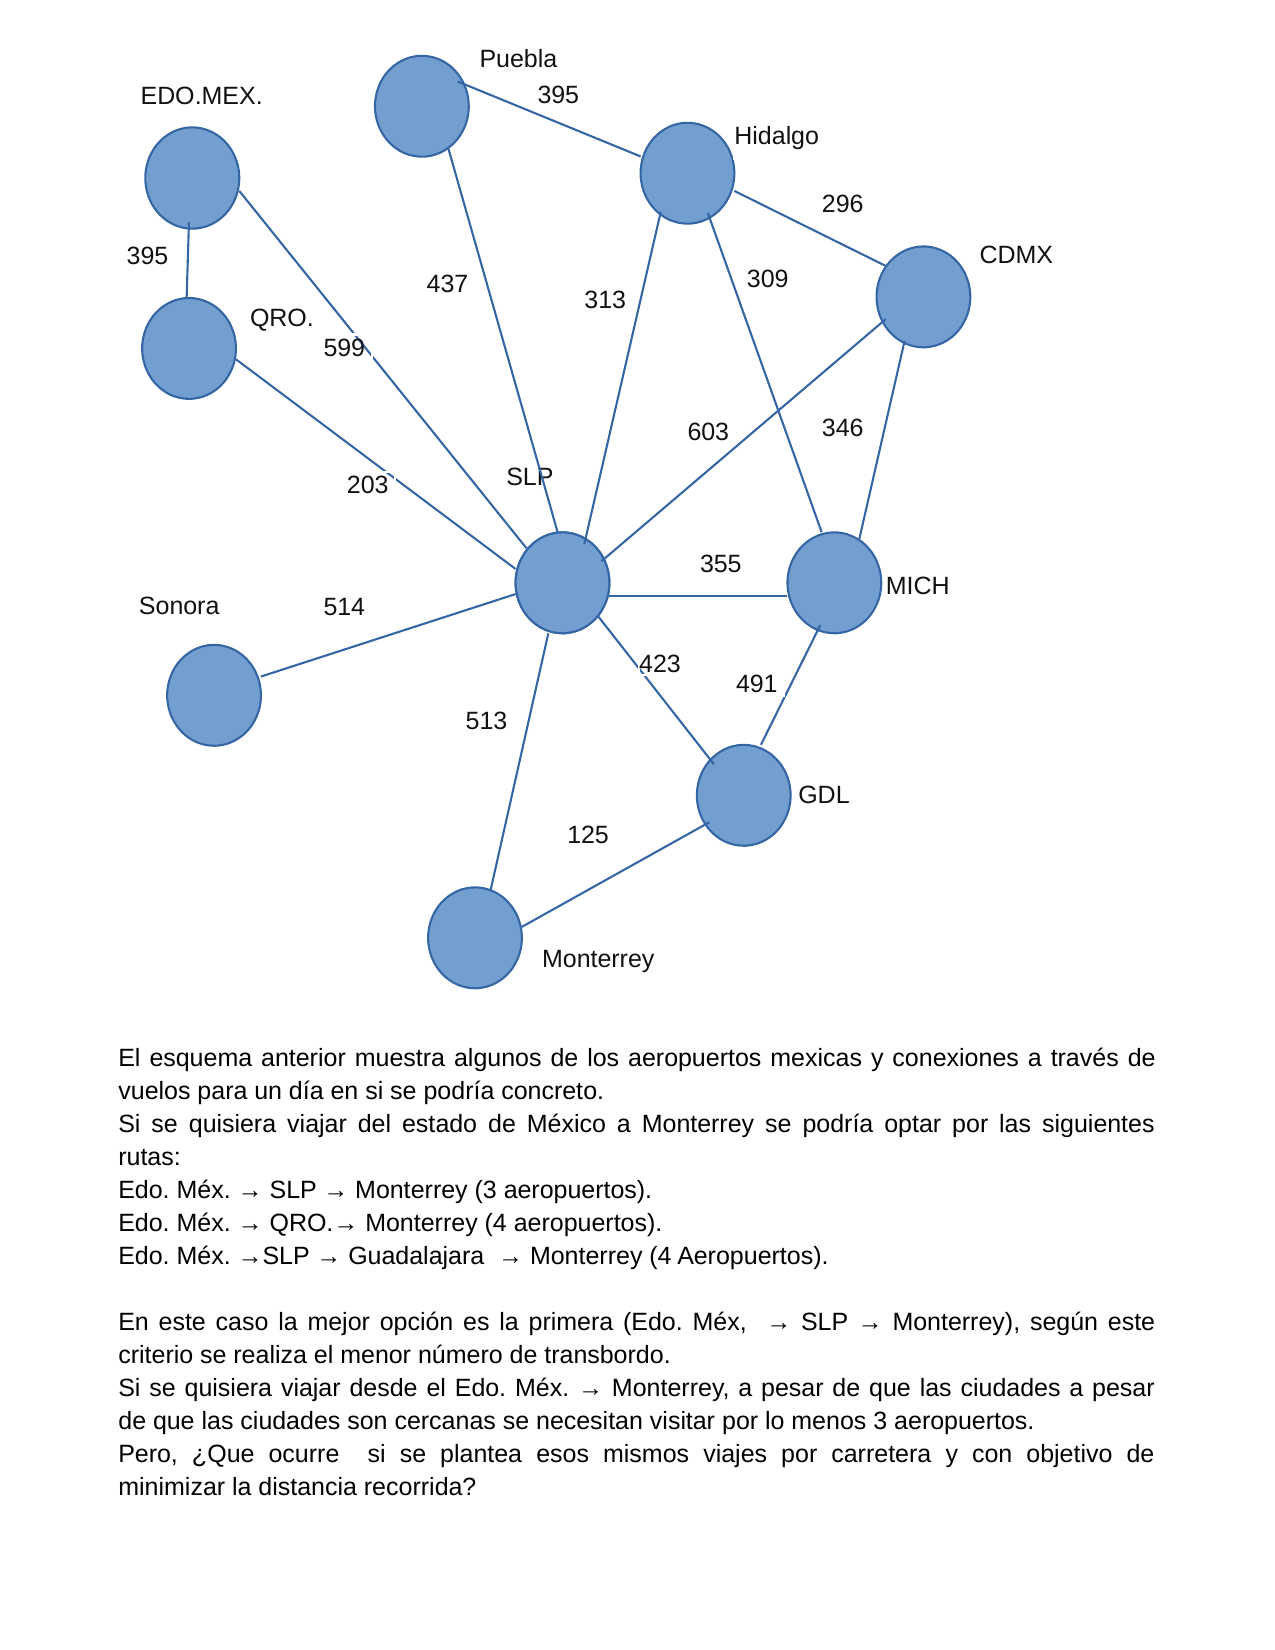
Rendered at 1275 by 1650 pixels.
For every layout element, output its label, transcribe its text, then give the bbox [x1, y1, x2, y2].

text En este caso la mejor opción es la primera (Edo. Méx, → SLP → Monterrey), según este criterio se realiza el menor número de transbordo. [118, 1307, 1157, 1369]
text Pero, ¿Que ocurre si se plantea esos mismos viajes por carretera y con objetivo de minimizar la distancia recorrida? [118, 1439, 1157, 1501]
text Si se quisiera viajar del estado de México a Monterrey se podría optar por las siguientes rutas: [118, 1109, 1157, 1171]
text Edo. Méx. → QRO.→ Monterrey (4 aeropuertos). [118, 1208, 1157, 1237]
text Si se quisiera viajar desde el Edo. Méx. → Monterrey, a pesar de que las ciudades a pesar de que las ciudades son cercanas se necesitan visitar por lo menos 3 aeropuertos. [118, 1373, 1157, 1435]
text Edo. Méx. → SLP → Monterrey (3 aeropuertos). [118, 1175, 1157, 1203]
text Edo. Méx. →SLP → Guadalajara → Monterrey (4 Aeropuertos). [118, 1241, 1157, 1269]
text El esquema anterior muestra algunos de los aeropuertos mexicas y conexiones a través de vuelos para un día en si se podría concreto. [118, 1043, 1157, 1104]
